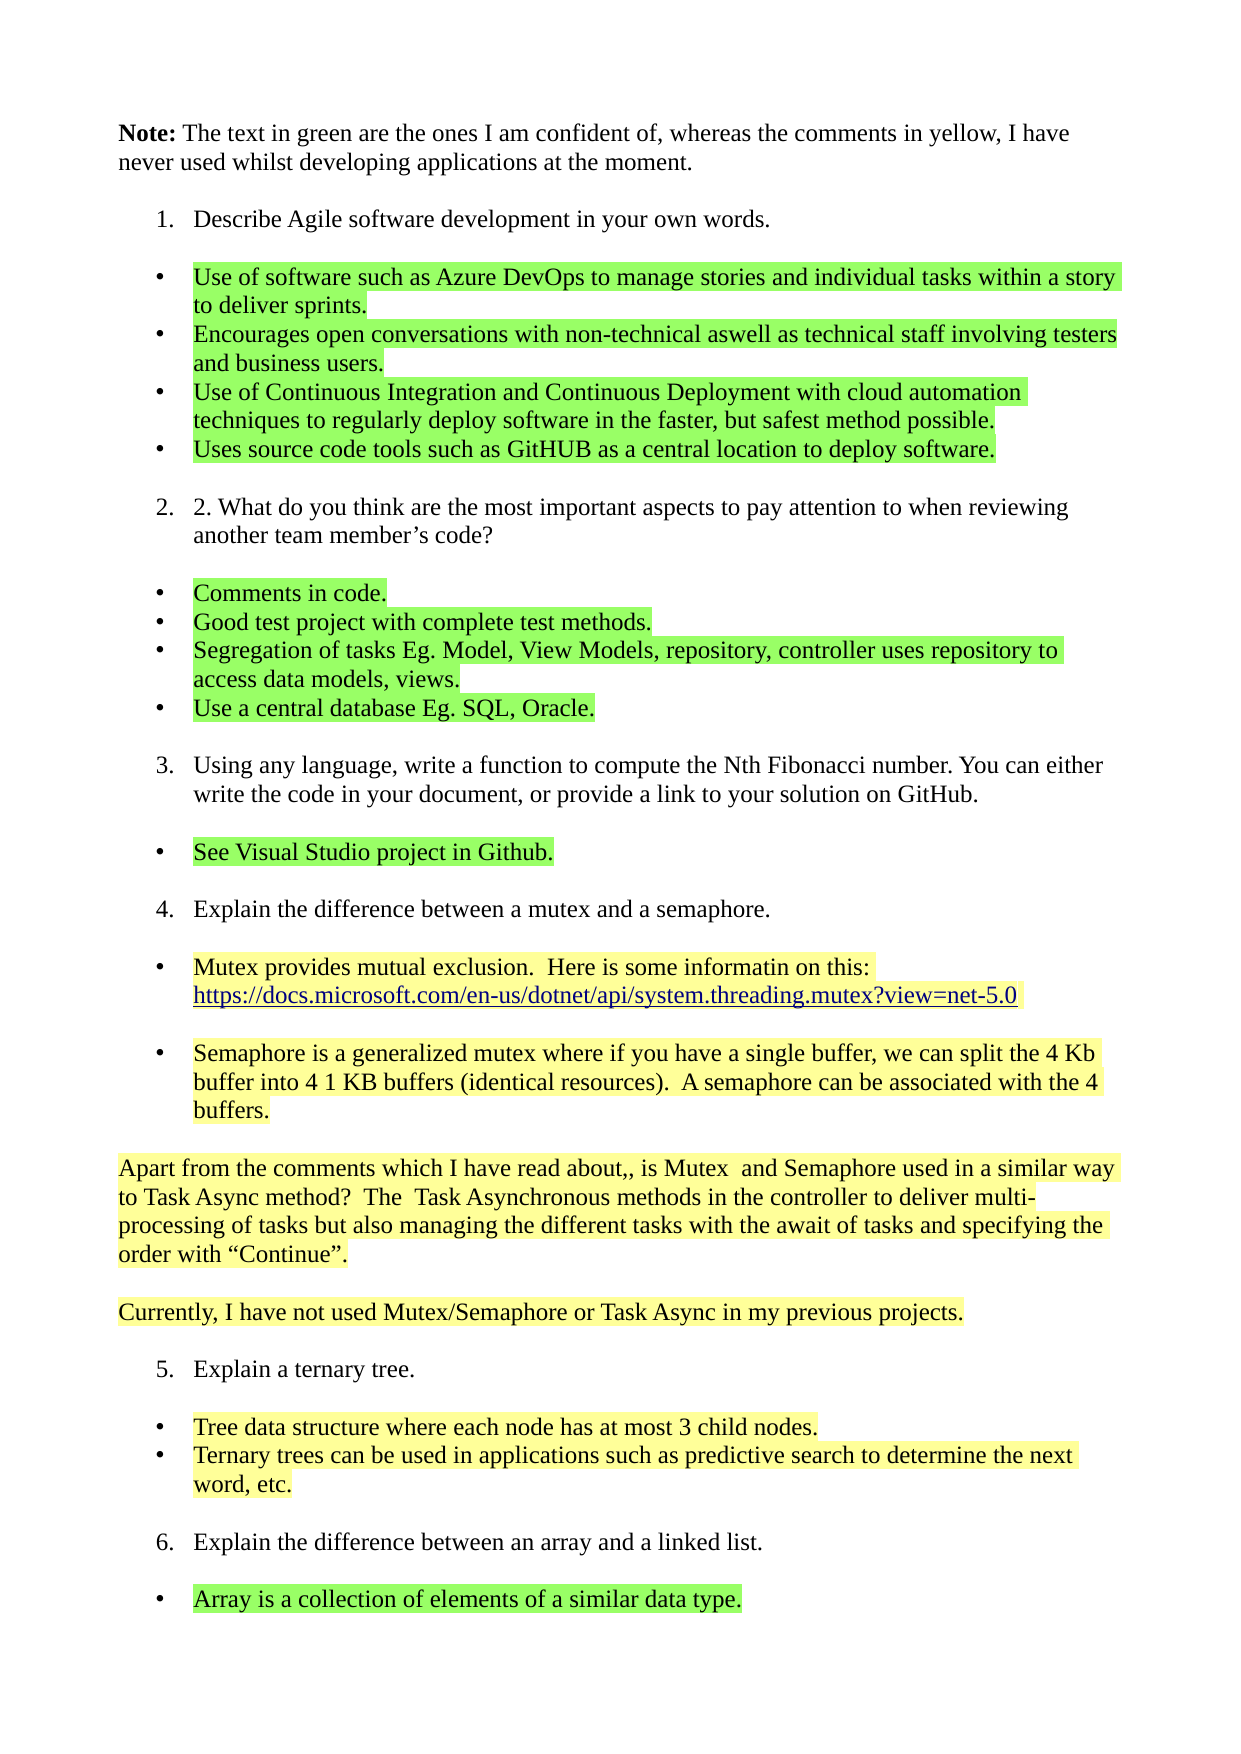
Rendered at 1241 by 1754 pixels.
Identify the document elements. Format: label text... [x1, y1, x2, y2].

list Semaphore is a generalized mutex where if you have a single buffer, we can split the 4 Kb buffer into 4 1 KB buffers (identical resources). A semaphore can be associated with the 4 buffers. [156, 1038, 1122, 1124]
list Tree data structure where each node has at most 3 child nodes. [156, 1412, 1122, 1441]
list Array is a collection of elements of a similar data type. [156, 1584, 1122, 1613]
text Note: The text in green are the ones I am confident of, whereas the comments in yellow, I have never used whilst developing applications at the moment. [118, 118, 1122, 176]
list Explain a ternary tree. [156, 1354, 1122, 1383]
list Segregation of tasks Eg. Model, View Models, repository, controller uses repository to access data models, views. [156, 636, 1122, 693]
list Ternary trees can be used in applications such as predictive search to determine the next word, etc. [156, 1441, 1122, 1498]
list See Visual Studio project in Github. [156, 837, 1122, 866]
list Explain the difference between a mutex and a semaphore. [156, 894, 1122, 923]
list Comments in code. [156, 578, 1122, 607]
list Good test project with complete test methods. [156, 607, 1122, 636]
list Use a central database Eg. SQL, Oracle. [156, 693, 1122, 722]
list Use of Continuous Integration and Continuous Deployment with cloud automation techniques to regularly deploy software in the faster, but safest method possible. [156, 377, 1122, 434]
list Using any language, write a function to compute the Nth Fibonacci number. You can either write the code in your document, or provide a link to your solution on GitHub. [156, 751, 1122, 808]
list Explain the difference between an array and a linked list. [156, 1527, 1122, 1556]
list Uses source code tools such as GitHUB as a central location to deploy software. [156, 434, 1122, 463]
list Describe Agile software development in your own words. [156, 204, 1122, 233]
text Apart from the comments which I have read about,, is Mutex and Semaphore used in a similar way to Task Async method? The Task Asynchronous methods in the controller to deliver multi-processing of tasks but also managing the different tasks with the await of tasks and specifying the order with “Continue”. [118, 1153, 1122, 1268]
list Use of software such as Azure DevOps to manage stories and individual tasks within a story to deliver sprints. [156, 262, 1122, 319]
text Currently, I have not used Mutex/Semaphore or Task Async in my previous projects. [118, 1297, 1122, 1326]
list 2. What do you think are the most important aspects to pay attention to when reviewing another team member’s code? [156, 492, 1122, 549]
list Mutex provides mutual exclusion. Here is some informatin on this: https://docs.microsoft.com/en-us/dotnet/api/system.threading.mutex?view=net-5.0 [156, 952, 1122, 1009]
list Encourages open conversations with non-technical aswell as technical staff involving testers and business users. [156, 319, 1122, 377]
